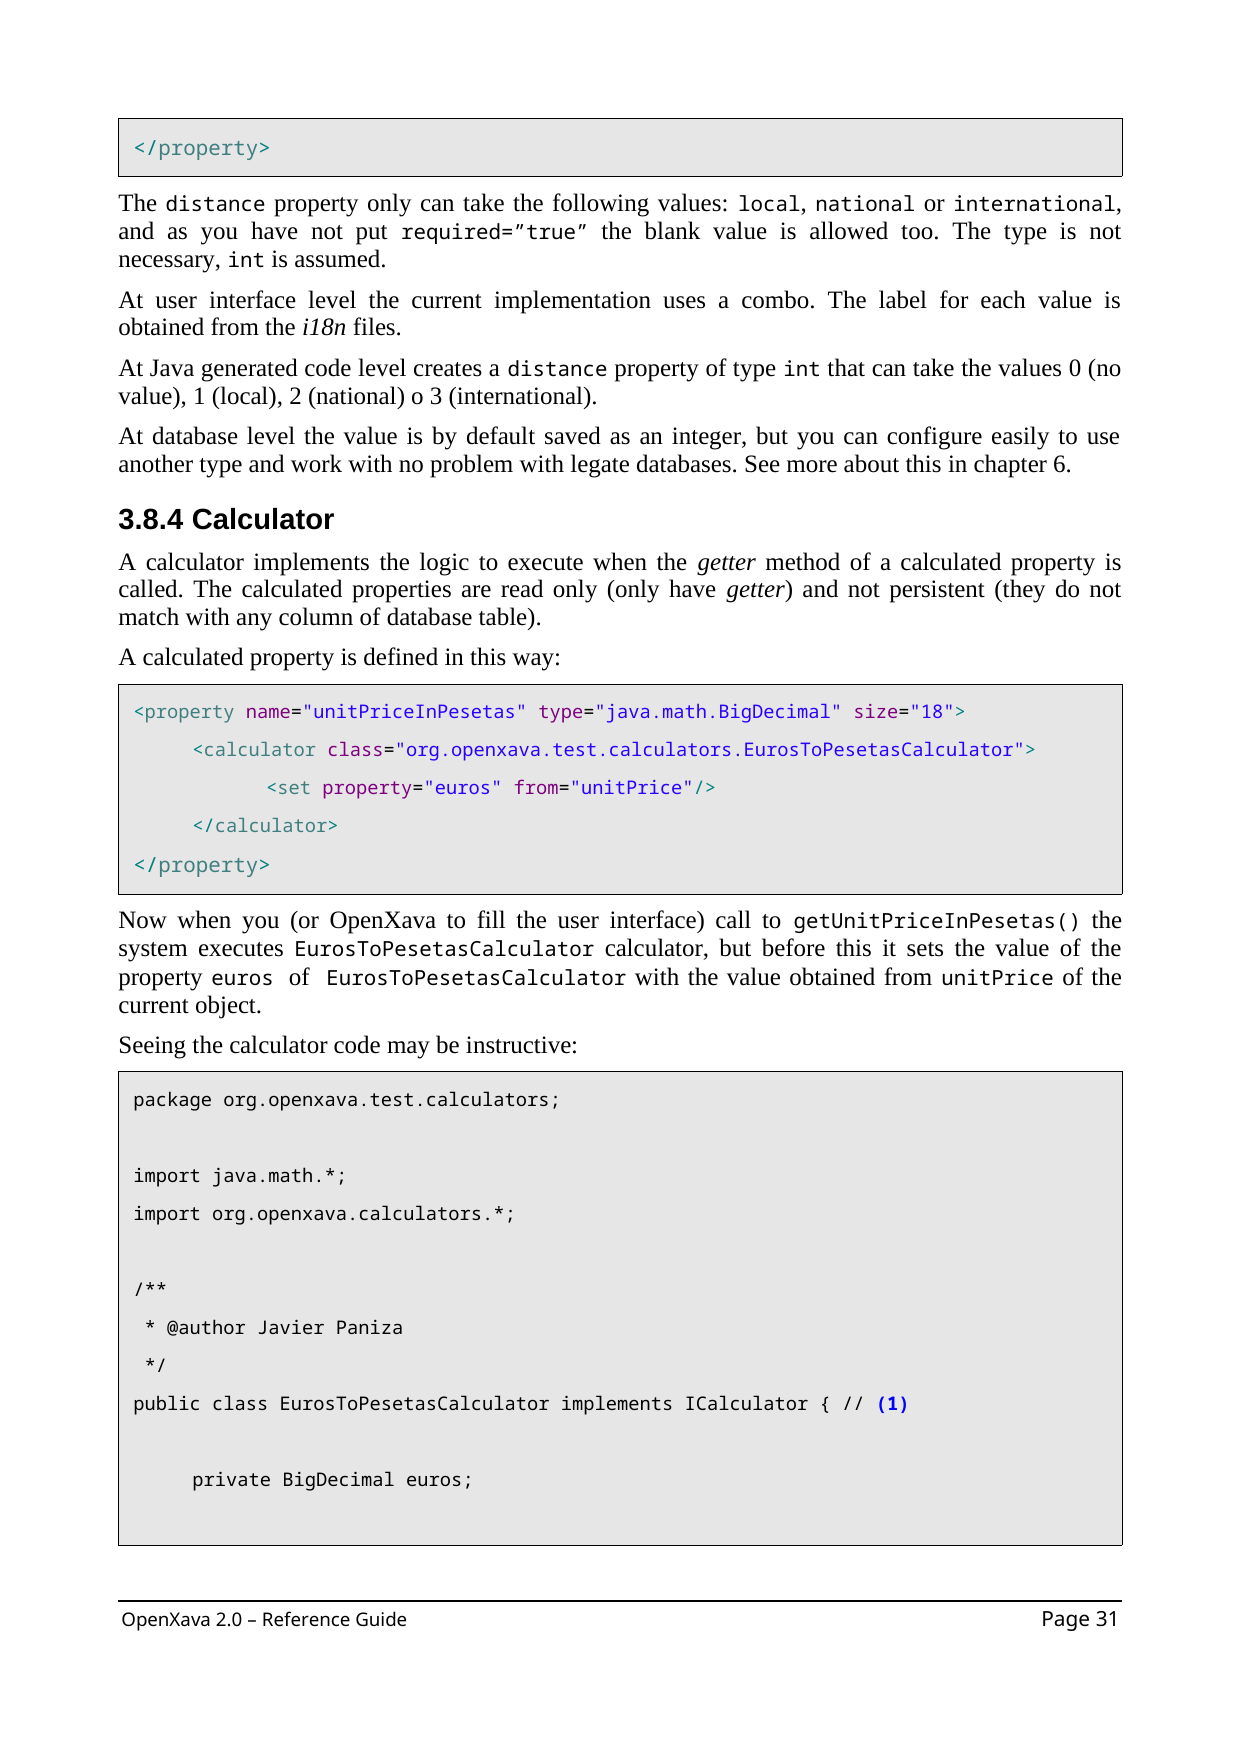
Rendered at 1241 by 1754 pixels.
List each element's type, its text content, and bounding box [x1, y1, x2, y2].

subtitle Calculator [118, 503, 1122, 535]
text <set property="euros" from="unitPrice"/> [119, 760, 1122, 798]
text </calculator> [119, 798, 1122, 836]
text Now when you (or OpenXava to fill the user interface) call to getUnitPriceInPesetas() the system executes EurosToPesetasCalculator calculator, but before this it sets the value of the property euros of EurosToPesetasCalculator with the value obtained from unitPrice of the current object. [118, 906, 1122, 1019]
text <calculator class="org.openxava.test.calculators.EurosToPesetasCalculator"> [119, 722, 1122, 760]
text At Java generated code level creates a distance property of type int that can take the values 0 (no value), 1 (local), 2 (national) o 3 (international). [118, 354, 1122, 410]
text Seeing the calculator code may be instructive: [118, 1031, 1122, 1059]
text </property> [119, 836, 1122, 894]
text At database level the value is by default saved as an integer, but you can configure easily to use another type and work with no problem with legate databases. See more about this in chapter 6. [118, 422, 1122, 478]
text package org.openxava.test.calculators; [119, 1072, 1122, 1109]
text A calculated property is defined in this way: [118, 643, 1122, 671]
text public class EurosToPesetasCalculator implements ICalculator { // (1) [119, 1376, 1122, 1413]
text private BigDecimal euros; [119, 1452, 1122, 1489]
text The distance property only can take the following values: local, national or international, and as you have not put required=”true” the blank value is allowed too. The type is not necessary, int is assumed. [118, 189, 1122, 273]
text </property> [119, 119, 1122, 176]
text * @author Javier Paniza [119, 1299, 1122, 1337]
text /** [119, 1261, 1122, 1299]
text <property name="unitPriceInPesetas" type="java.math.BigDecimal" size="18"> [119, 685, 1122, 722]
text import java.math.*; [119, 1147, 1122, 1185]
text import org.openxava.calculators.*; [119, 1185, 1122, 1223]
text At user interface level the current implementation uses a combo. The label for each value is obtained from the i18n files. [118, 286, 1122, 341]
text */ [119, 1337, 1122, 1376]
text A calculator implements the logic to execute when the getter method of a calculated property is called. The calculated properties are read only (only have getter) and not persistent (they do not match with any column of database table). [118, 548, 1122, 631]
